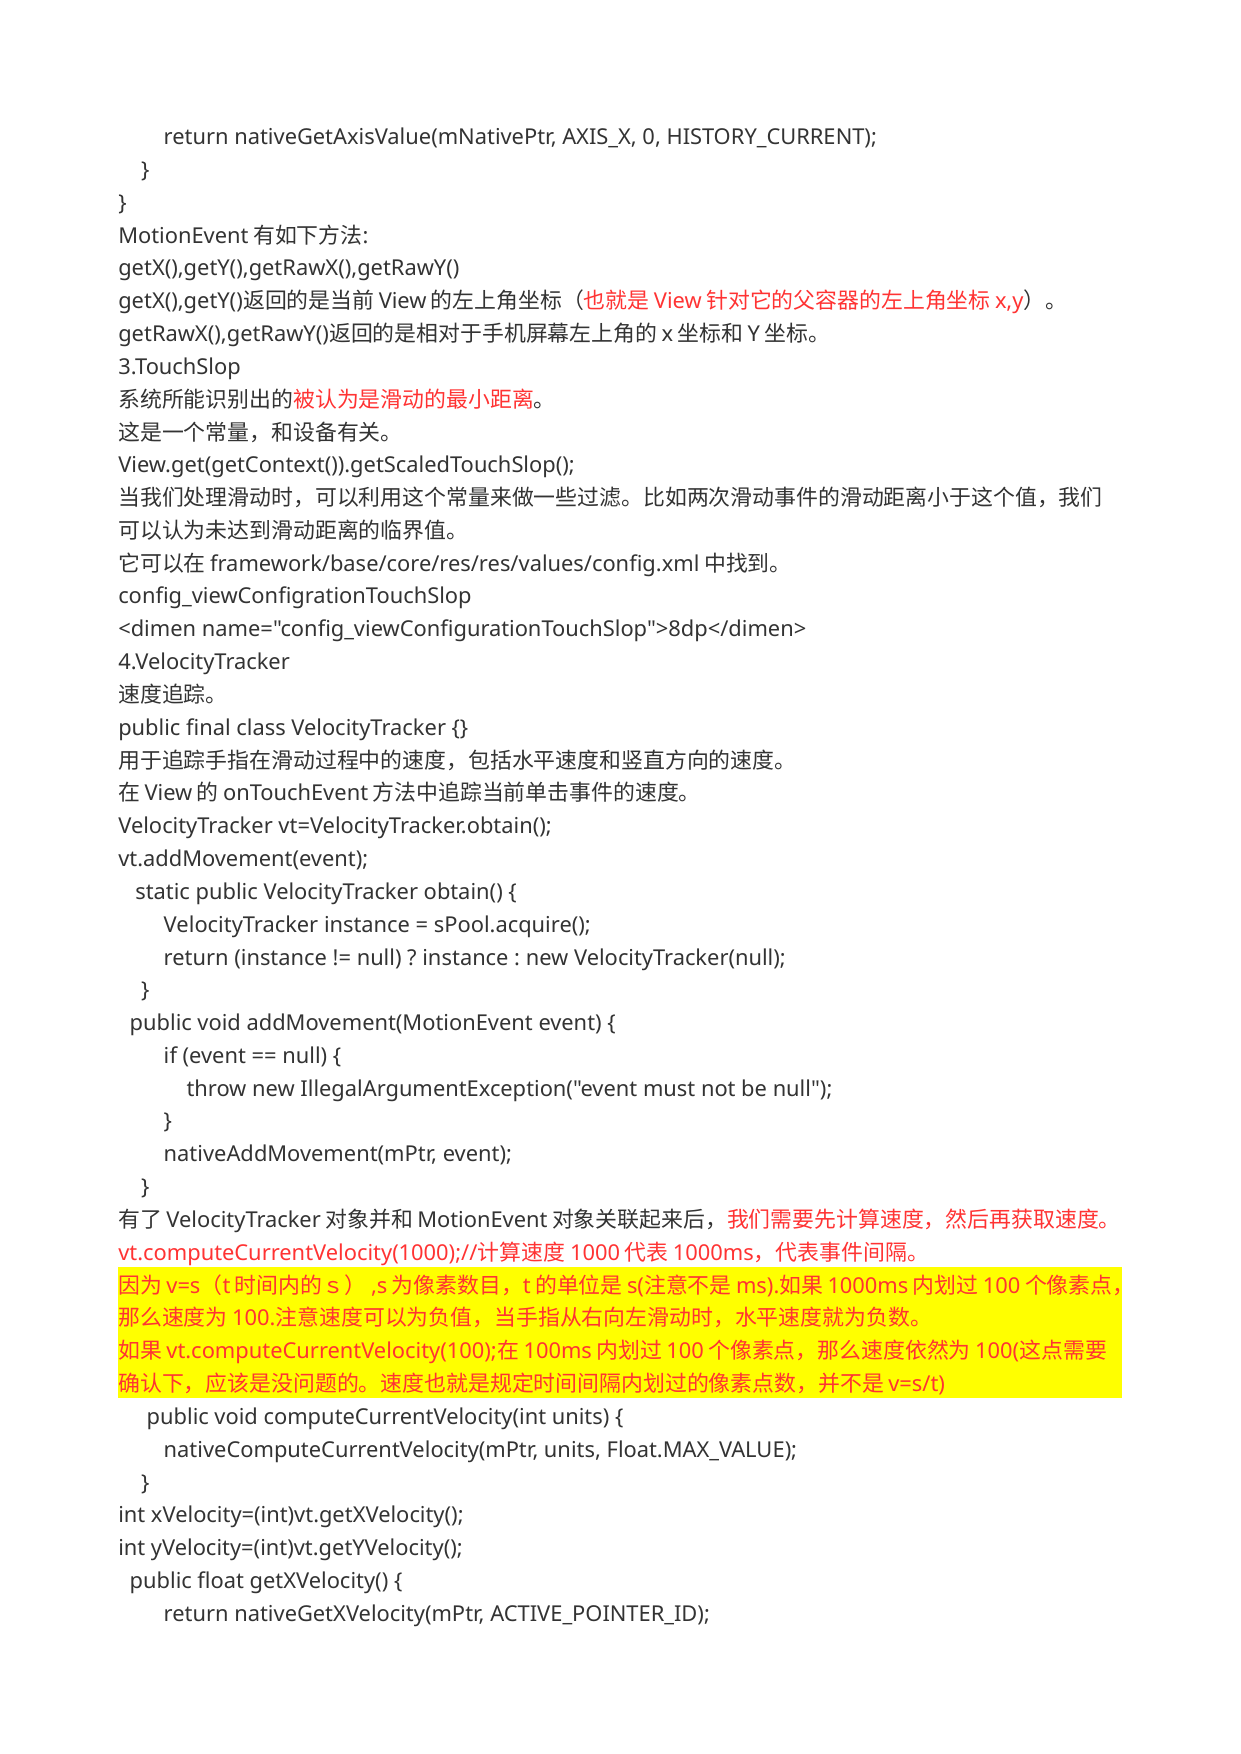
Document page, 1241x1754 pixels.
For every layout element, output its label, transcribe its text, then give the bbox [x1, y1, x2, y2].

text 3.TouchSlop [118, 348, 1122, 381]
text getX(),getY()返回的是当前View的左上角坐标（也就是View针对它的父容器的左上角坐标x,y）。 [118, 282, 1122, 315]
text 如果vt.computeCurrentVelocity(100);在100ms内划过100个像素点，那么速度依然为100(这点需要确认下，应该是没问题的。速度也就是规定时间间隔内划过的像素点数，并不是v=s/t) [118, 1332, 1122, 1398]
text 速度追踪。 [118, 676, 1122, 709]
text 因为v=s（t时间内的ｓ） ,s为像素数目，t的单位是s(注意不是ms).如果1000ms内划过100个像素点，那么速度为100.注意速度可以为负值，当手指从右向左滑动时，水平速度就为负数。 [118, 1267, 1122, 1332]
text } [118, 1102, 1122, 1135]
text MotionEvent有如下方法: [118, 217, 1122, 249]
text 它可以在framework/base/core/res/res/values/config.xml中找到。 [118, 545, 1122, 577]
text 在View的onTouchEvent方法中追踪当前单击事件的速度。 [118, 774, 1122, 807]
text config_viewConfigrationTouchSlop [118, 577, 1122, 610]
text vt.addMovement(event); [118, 840, 1122, 873]
text public float getXVelocity() { [118, 1562, 1122, 1595]
text VelocityTracker instance = sPool.acquire(); [118, 906, 1122, 938]
text 4.VelocityTracker [118, 643, 1122, 676]
text nativeAddMovement(mPtr, event); [118, 1135, 1122, 1168]
text public void computeCurrentVelocity(int units) { [118, 1398, 1122, 1431]
text View.get(getContext()).getScaledTouchSlop(); [118, 446, 1122, 479]
text } [118, 184, 1122, 217]
text public void addMovement(MotionEvent event) { [118, 1004, 1122, 1037]
text } [118, 151, 1122, 184]
text VelocityTracker vt=VelocityTracker.obtain(); [118, 807, 1122, 840]
text return (instance != null) ? instance : new VelocityTracker(null); [118, 938, 1122, 971]
text 这是一个常量，和设备有关。 [118, 413, 1122, 446]
text return nativeGetAxisValue(mNativePtr, AXIS_X, 0, HISTORY_CURRENT); [118, 118, 1122, 151]
text public final class VelocityTracker {} [118, 709, 1122, 742]
text throw new IllegalArgumentException("event must not be null"); [118, 1070, 1122, 1102]
text nativeComputeCurrentVelocity(mPtr, units, Float.MAX_VALUE); [118, 1431, 1122, 1463]
text getX(),getY(),getRawX(),getRawY() [118, 249, 1122, 282]
text if (event == null) { [118, 1037, 1122, 1070]
text return nativeGetXVelocity(mPtr, ACTIVE_POINTER_ID); [118, 1595, 1122, 1627]
text int xVelocity=(int)vt.getXVelocity(); [118, 1496, 1122, 1529]
text } [118, 1463, 1122, 1496]
text } [118, 1168, 1122, 1201]
text static public VelocityTracker obtain() { [118, 873, 1122, 906]
text getRawX(),getRawY()返回的是相对于手机屏幕左上角的x坐标和Y坐标。 [118, 315, 1122, 348]
text 有了VelocityTracker对象并和MotionEvent对象关联起来后，我们需要先计算速度，然后再获取速度。 [118, 1201, 1122, 1234]
text int yVelocity=(int)vt.getYVelocity(); [118, 1529, 1122, 1562]
text 用于追踪手指在滑动过程中的速度，包括水平速度和竖直方向的速度。 [118, 742, 1122, 774]
text 当我们处理滑动时，可以利用这个常量来做一些过滤。比如两次滑动事件的滑动距离小于这个值，我们可以认为未达到滑动距离的临界值。 [118, 479, 1122, 545]
text } [118, 971, 1122, 1004]
text 系统所能识别出的被认为是滑动的最小距离。 [118, 381, 1122, 413]
text <dimen name="config_viewConfigurationTouchSlop">8dp</dimen> [118, 610, 1122, 643]
text vt.computeCurrentVelocity(1000);//计算速度 1000代表1000ms，代表事件间隔。 [118, 1234, 1122, 1267]
